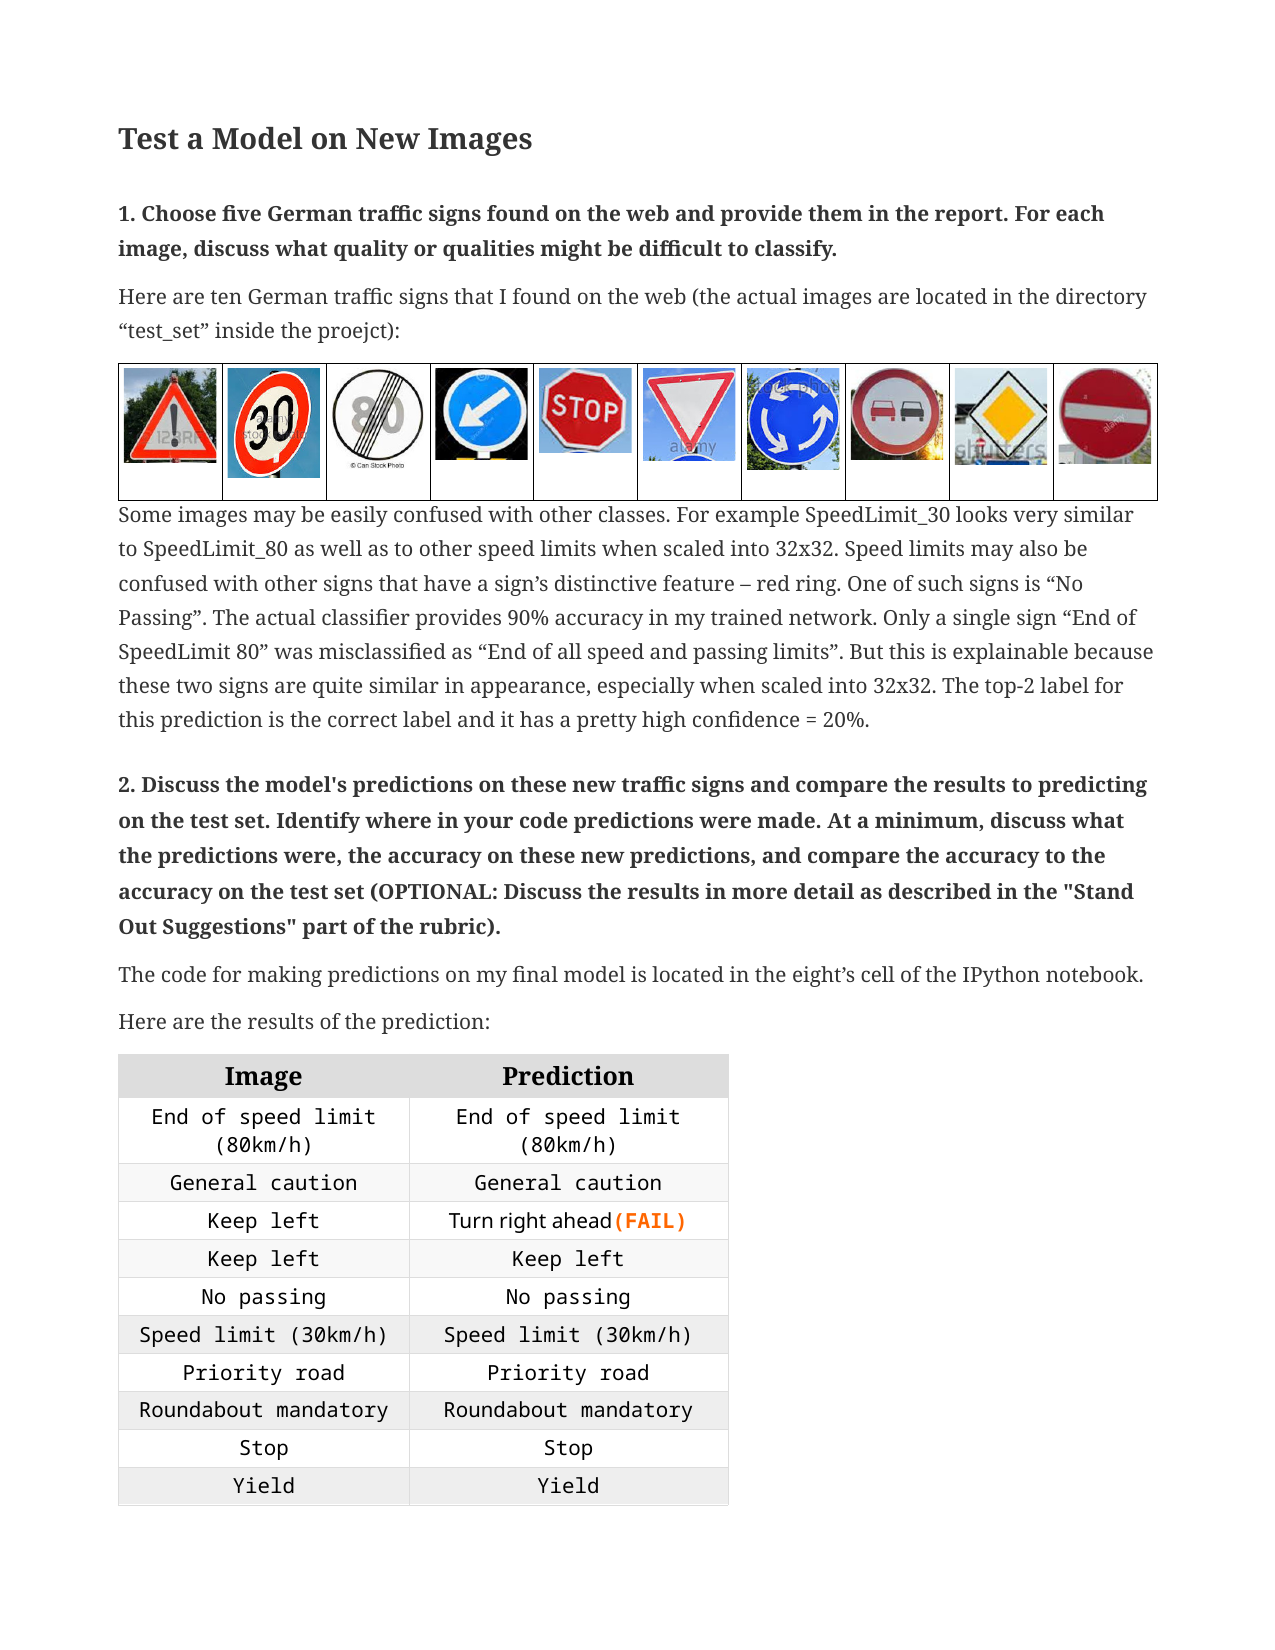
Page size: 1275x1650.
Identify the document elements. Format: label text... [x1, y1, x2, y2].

table_cell Speed limit (30km/h) [410, 1316, 728, 1353]
subtitle 2. Discuss the model's predictions on these new traffic signs and compare the results to predicting on the test set. Identify where in your code predictions were made. At a minimum, discuss what the predictions were, the accuracy on these new predictions, and compare the accuracy to the accuracy on the test set (OPTIONAL: Discuss the results in more detail as described in the "Stand Out Suggestions" part of the rubric). [118, 770, 1157, 941]
picture [850, 368, 944, 460]
picture [954, 368, 1048, 465]
table_header [223, 364, 326, 500]
table_cell General caution [410, 1164, 728, 1201]
table_cell Yield [410, 1468, 728, 1504]
table_cell Stop [410, 1430, 728, 1467]
picture [435, 368, 528, 460]
table_cell No passing [119, 1278, 409, 1315]
table_cell Keep left [119, 1202, 409, 1239]
text Here are ten German traffic signs that I found on the web (the actual images are located in the directory “test_set” inside the proejct): [118, 282, 1157, 345]
table_cell Turn right ahead(FAIL) [410, 1202, 728, 1239]
table_header [534, 364, 637, 500]
picture [643, 368, 736, 461]
picture [227, 368, 320, 478]
picture [123, 368, 217, 463]
subtitle 1. Choose five German traffic signs found on the web and provide them in the report. For each image, discuss what quality or qualities might be difficult to classify. [118, 199, 1157, 263]
table_header [742, 364, 845, 500]
table_cell No passing [410, 1278, 728, 1315]
table_cell Keep left [119, 1240, 409, 1277]
table_header [638, 364, 741, 500]
picture [747, 368, 840, 470]
table_header [327, 364, 430, 500]
table_header Prediction [410, 1055, 728, 1097]
table_header [1054, 364, 1157, 500]
table_cell Roundabout mandatory [410, 1392, 728, 1429]
table_cell End of speed limit (80km/h) [410, 1098, 728, 1163]
table_cell Priority road [119, 1354, 409, 1391]
table_header [431, 364, 533, 500]
table_header Image [119, 1055, 409, 1097]
table_cell Speed limit (30km/h) [119, 1316, 409, 1353]
table_header [846, 364, 949, 500]
picture [331, 368, 424, 469]
table_cell Stop [119, 1430, 409, 1467]
text Here are the results of the prediction: [118, 1007, 1157, 1035]
text Some images may be easily confused with other classes. For example SpeedLimit_30 looks very similar to SpeedLimit_80 as well as to other speed limits when scaled into 32x32. Speed limits may also be confused with other signs that have a sign’s distinctive feature – red ring. One of such signs is “No Passing”. The actual classifier provides 90% accuracy in my trained network. Only a single sign “End of SpeedLimit 80” was misclassified as “End of all speed and passing limits”. But this is explainable because these two signs are quite similar in appearance, especially when scaled into 32x32. The top-2 label for this prediction is the correct label and it has a pretty high confidence = 20%. [118, 501, 1157, 733]
table_cell Keep left [410, 1240, 728, 1277]
table_cell Priority road [410, 1354, 728, 1391]
table_header [119, 364, 222, 500]
subtitle Test a Model on New Images [118, 118, 1157, 158]
picture [1058, 368, 1152, 464]
text The code for making predictions on my final model is located in the eight’s cell of the IPython notebook. [118, 960, 1157, 989]
table_cell General caution [119, 1164, 409, 1201]
table_cell End of speed limit (80km/h) [119, 1098, 409, 1163]
table_cell Roundabout mandatory [119, 1392, 409, 1429]
table_header [950, 364, 1053, 500]
table_cell Yield [119, 1468, 409, 1504]
picture [539, 368, 632, 453]
